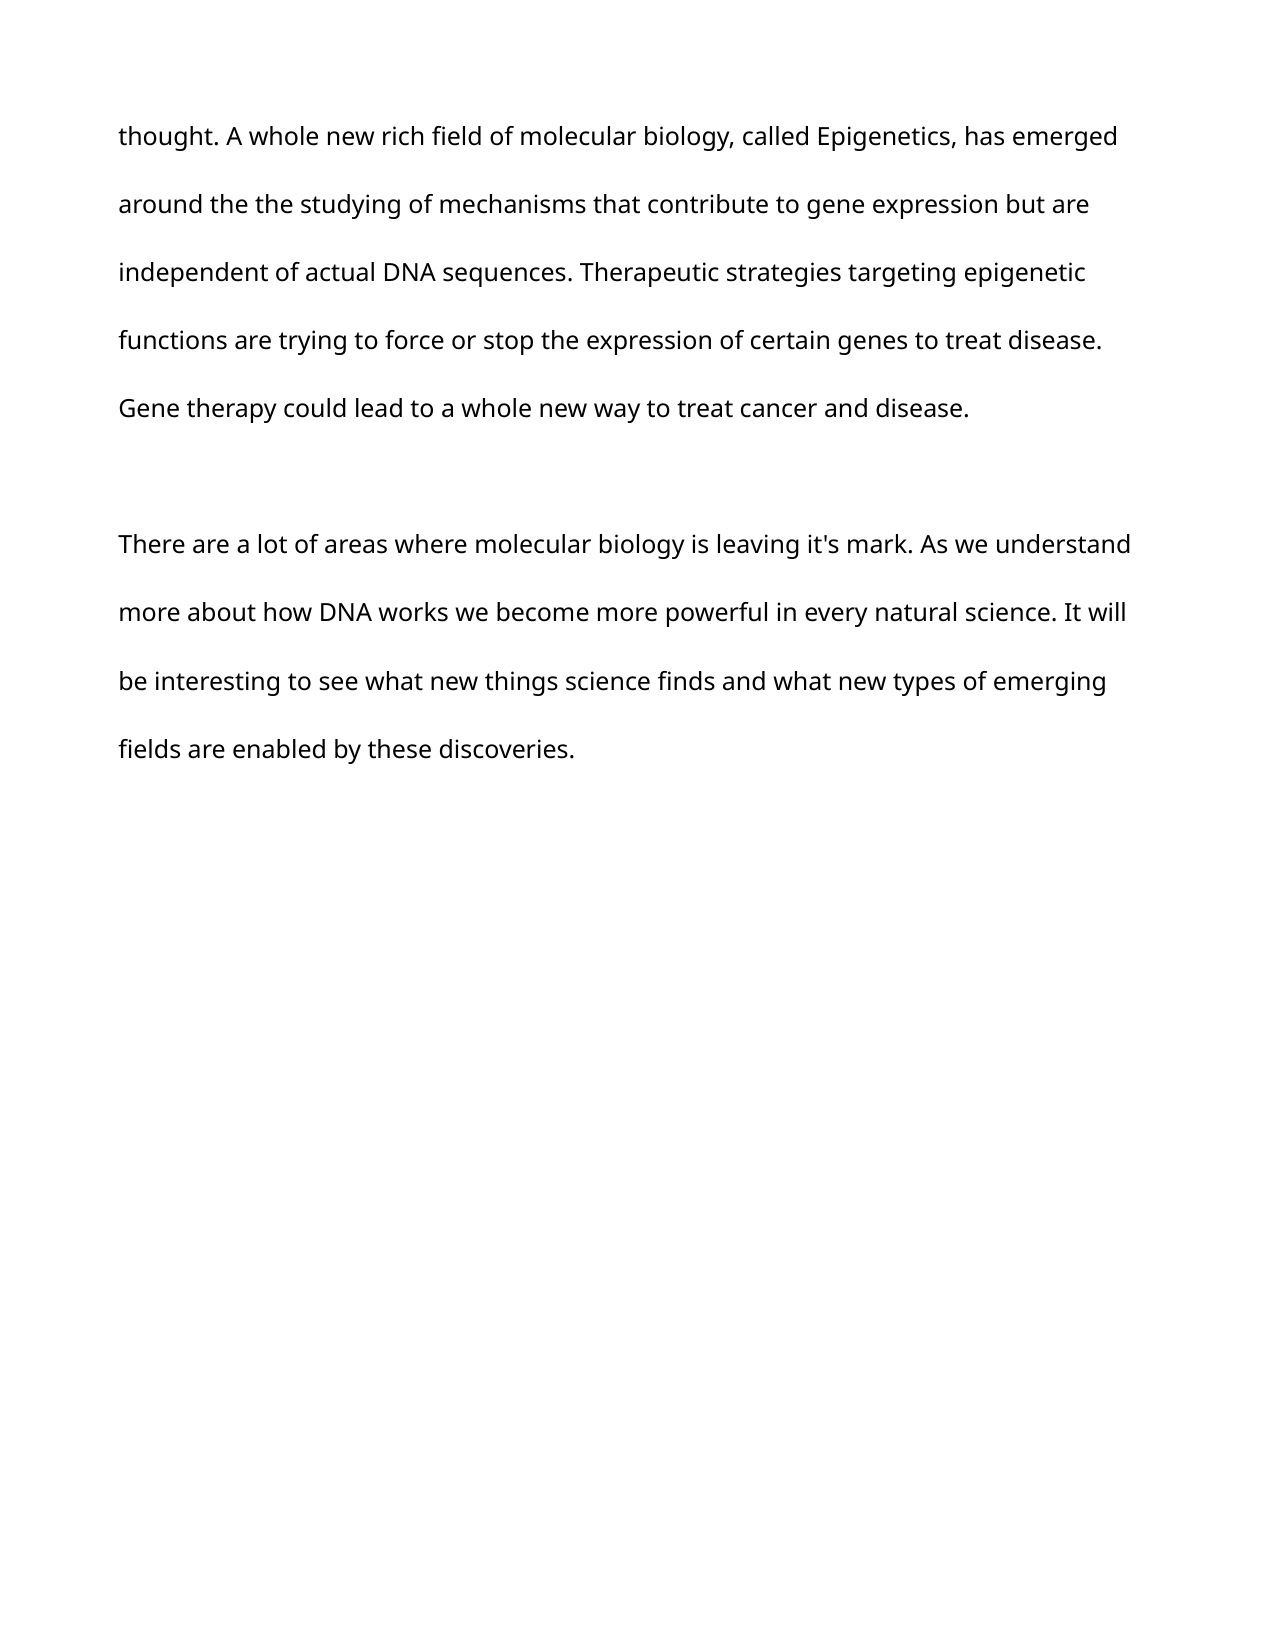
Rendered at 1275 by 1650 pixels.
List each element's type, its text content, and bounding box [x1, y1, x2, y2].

text thought. A whole new rich field of molecular biology, called Epigenetics, has emerged around the the studying of mechanisms that contribute to gene expression but are independent of actual DNA sequences. Therapeutic strategies targeting epigenetic functions are trying to force or stop the expression of certain genes to treat disease. Gene therapy could lead to a whole new way to treat cancer and disease. [118, 118, 1157, 425]
text There are a lot of areas where molecular biology is leaving it's mark. As we understand more about how DNA works we become more powerful in every natural science. It will be interesting to see what new things science finds and what new types of emerging fields are enabled by these discoveries. [118, 527, 1157, 765]
